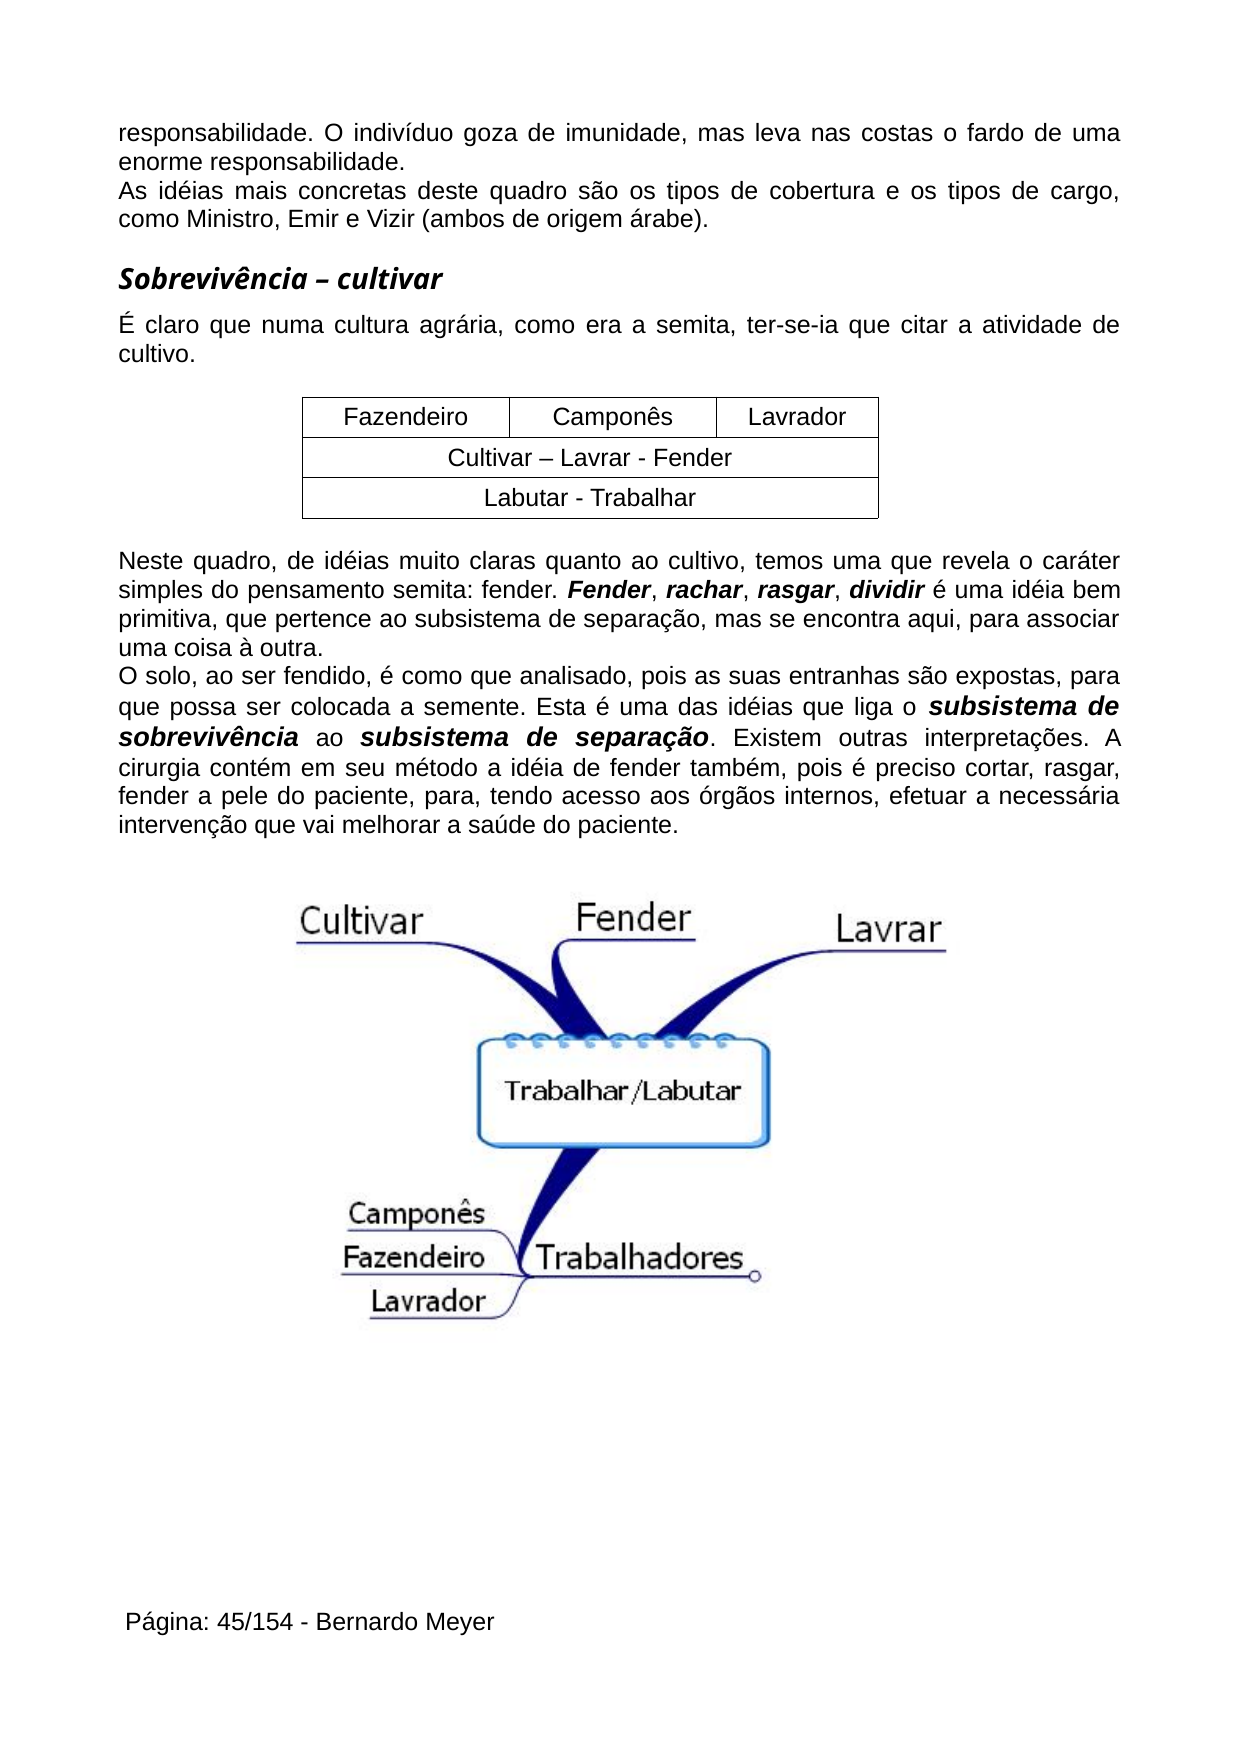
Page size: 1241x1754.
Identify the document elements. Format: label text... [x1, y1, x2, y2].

table_header Lavrador [717, 398, 878, 437]
text É claro que numa cultura agrária, como era a semita, ter-se-ia que citar a atividade de cultivo. [118, 310, 1122, 368]
table_header Camponês [510, 398, 716, 437]
table_header Fazendeiro [303, 398, 509, 437]
text O solo, ao ser fendido, é como que analisado, pois as suas entranhas são expostas, para que possa ser colocada a semente. Esta é uma das idéias que liga o subsistema de sobrevivência ao subsistema de separação. Existem outras interpretações. A cirurgia contém em seu método a idéia de fender também, pois é preciso cortar, rasgar, fender a pele do paciente, para, tendo acesso aos órgãos internos, efetuar a necessária intervenção que vai melhorar a saúde do paciente. [118, 661, 1122, 839]
text As idéias mais concretas deste quadro são os tipos de cobertura e os tipos de cargo, como Ministro, Emir e Vizir (ambos de origem árabe). [118, 176, 1122, 233]
picture [270, 867, 970, 1343]
table_cell Labutar - Trabalhar [303, 478, 878, 517]
subtitle Sobrevivência – cultivar [118, 258, 1122, 298]
text Neste quadro, de idéias muito claras quanto ao cultivo, temos uma que revela o caráter simples do pensamento semita: fender. Fender, rachar, rasgar, dividir é uma idéia bem primitiva, que pertence ao subsistema de separação, mas se encontra aqui, para associar uma coisa à outra. [118, 546, 1122, 661]
table_cell Cultivar – Lavrar - Fender [303, 438, 878, 477]
text responsabilidade. O indivíduo goza de imunidade, mas leva nas costas o fardo de uma enorme responsabilidade. [118, 118, 1122, 176]
